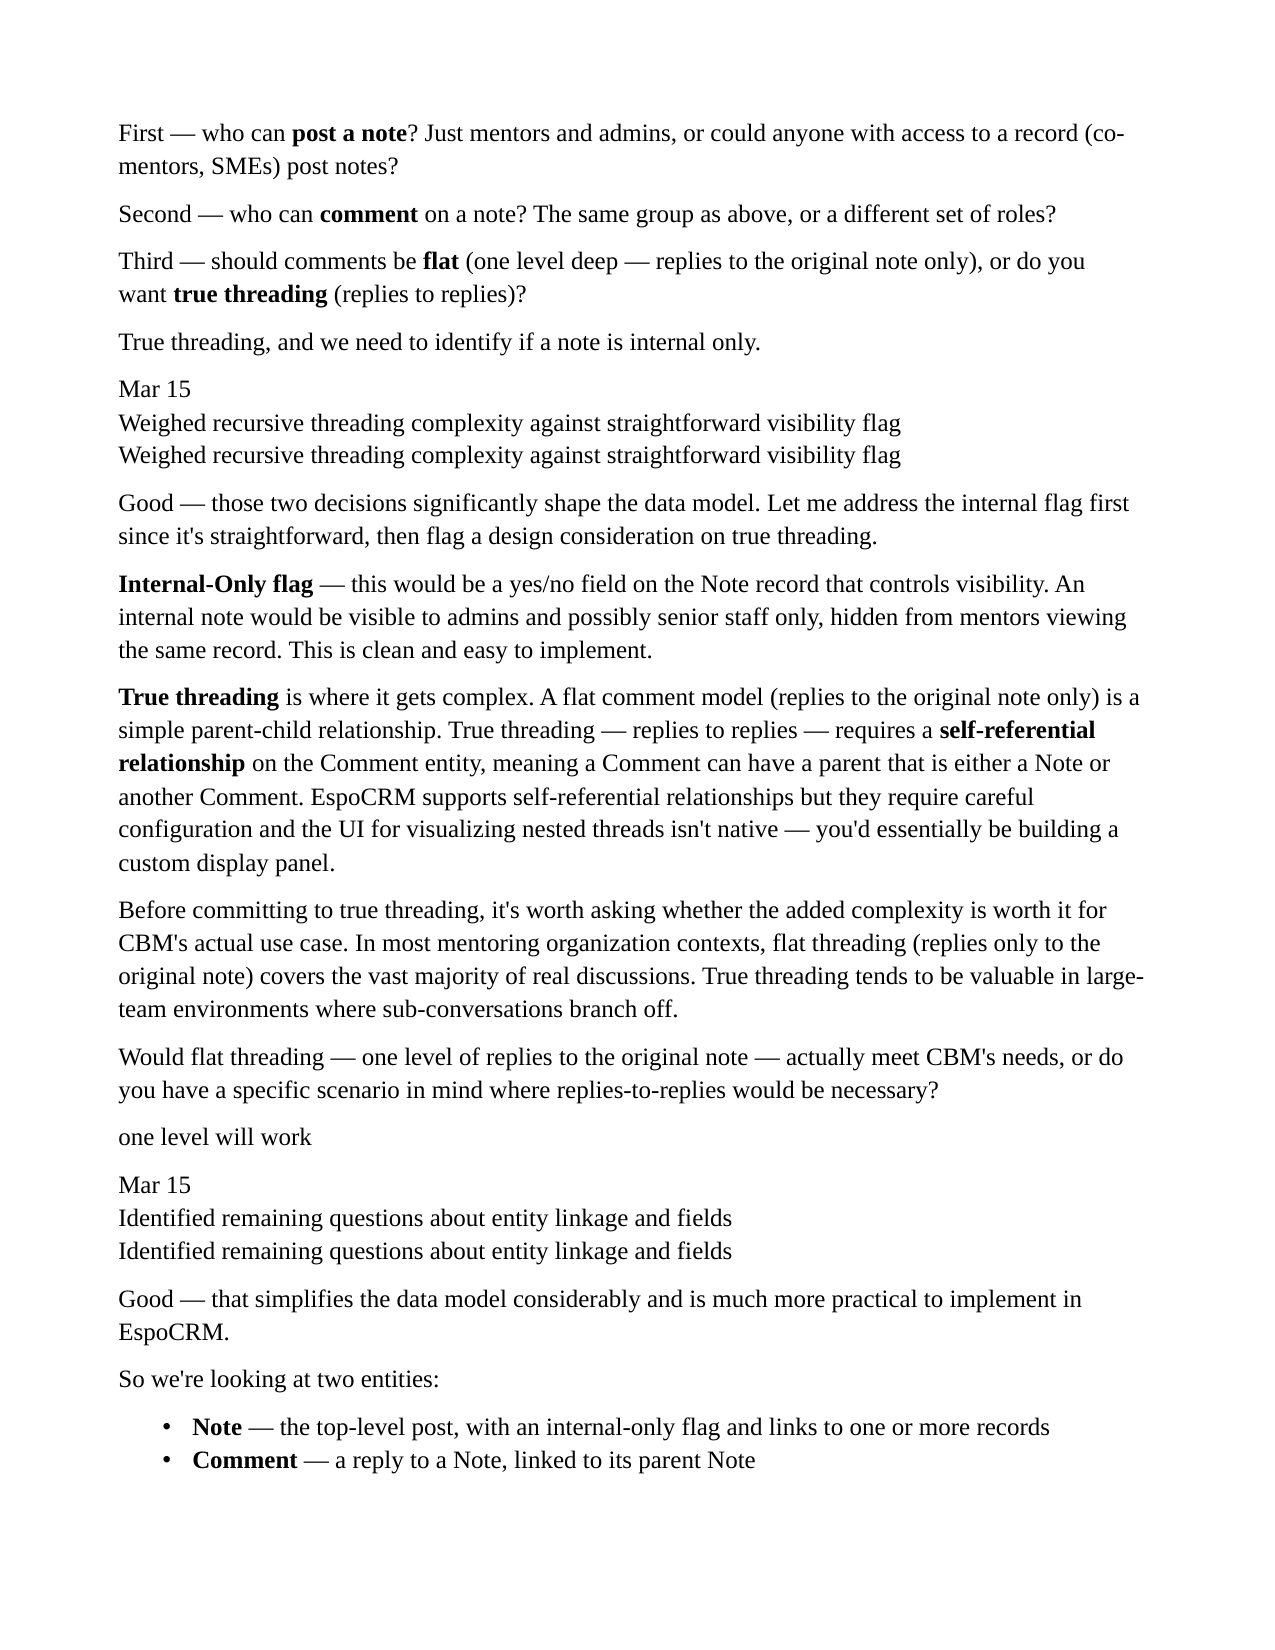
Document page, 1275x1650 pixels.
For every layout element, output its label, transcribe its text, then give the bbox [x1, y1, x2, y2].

text Mar 15 [118, 1170, 1157, 1199]
text Good — those two decisions significantly shape the data model. Let me address the internal flag first since it's straightforward, then flag a design consideration on true threading. [118, 488, 1157, 550]
text True threading, and we need to identify if a note is internal only. [118, 327, 1157, 356]
text True threading is where it gets complex. A flat comment model (replies to the original note only) is a simple parent-child relationship. True threading — replies to replies — requires a self-referential relationship on the Comment entity, meaning a Comment can have a parent that is either a Note or another Comment. EspoCRM supports self-referential relationships but they require careful configuration and the UI for visualizing nested threads isn't native — you'd essentially be building a custom display panel. [118, 682, 1157, 876]
text Second — who can comment on a note? The same group as above, or a different set of roles? [118, 199, 1157, 227]
text So we're looking at two entities: [118, 1364, 1157, 1393]
text Internal-Only flag — this would be a yes/no field on the Note record that controls visibility. An internal note would be visible to admins and possibly senior staff only, hidden from mentors viewing the same record. This is clean and easy to implement. [118, 569, 1157, 664]
text First — who can post a note? Just mentors and admins, or could anyone with access to a record (co-mentors, SMEs) post notes? [118, 118, 1157, 180]
text Weighed recursive threading complexity against straightforward visibility flag [118, 441, 1157, 469]
text Mar 15 [118, 374, 1157, 403]
text Would flat threading — one level of replies to the original note — actually meet CBM's needs, or do you have a specific scenario in mind where replies-to-replies would be necessary? [118, 1042, 1157, 1104]
list Comment — a reply to a Note, linked to its parent Note [162, 1445, 1157, 1474]
text Weighed recursive threading complexity against straightforward visibility flag [118, 408, 1157, 436]
text one level will work [118, 1122, 1157, 1151]
text Third — should comments be flat (one level deep — replies to the original note only), or do you want true threading (replies to replies)? [118, 246, 1157, 308]
text Good — that simplifies the data model considerably and is much more practical to implement in EspoCRM. [118, 1284, 1157, 1346]
text Before committing to true threading, it's worth asking whether the added complexity is worth it for CBM's actual use case. In most mentoring organization contexts, flat threading (replies only to the original note) covers the vast majority of real discussions. True threading tends to be valuable in large-team environments where sub-conversations branch off. [118, 895, 1157, 1023]
text Identified remaining questions about entity linkage and fields [118, 1203, 1157, 1232]
text Identified remaining questions about entity linkage and fields [118, 1236, 1157, 1265]
list Note — the top-level post, with an internal-only flag and links to one or more records [162, 1412, 1157, 1441]
